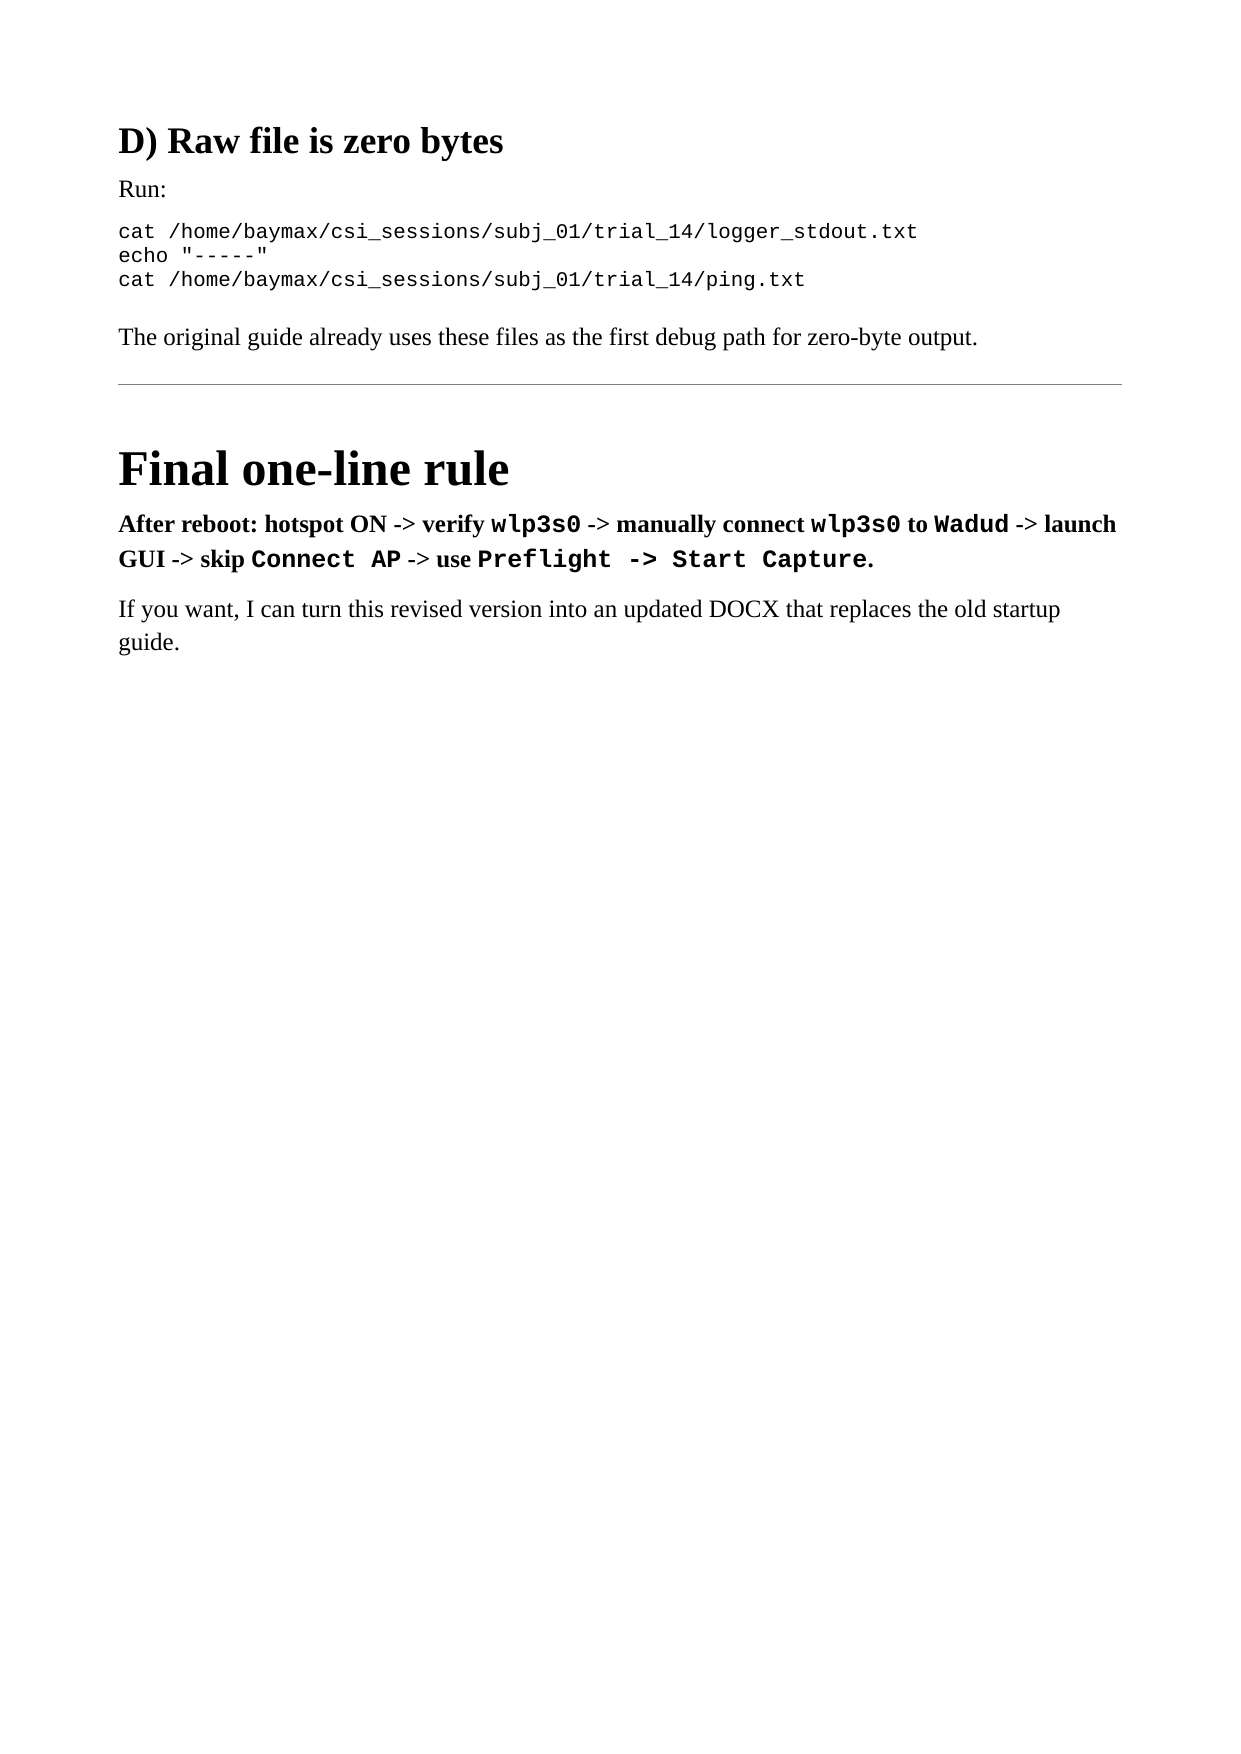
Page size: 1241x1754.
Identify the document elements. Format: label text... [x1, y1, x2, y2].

text If you want, I can turn this revised version into an updated DOCX that replaces the old startup guide. [118, 594, 1122, 656]
text Run: [118, 174, 1122, 202]
text echo "-----" [118, 245, 1122, 269]
subtitle D) Raw file is zero bytes [118, 118, 1122, 161]
text cat /home/baymax/csi_sessions/subj_01/trial_14/ping.txt [118, 269, 1122, 292]
text cat /home/baymax/csi_sessions/subj_01/trial_14/logger_stdout.txt [118, 221, 1122, 245]
subtitle Final one-line rule [118, 439, 1122, 496]
text After reboot: hotspot ON -> verify wlp3s0 -> manually connect wlp3s0 to Wadud -> launch GUI -> skip Connect AP -> use Preflight -> Start Capture. [118, 509, 1122, 574]
text The original guide already uses these files as the first debug path for zero-byte output. [118, 322, 1122, 351]
